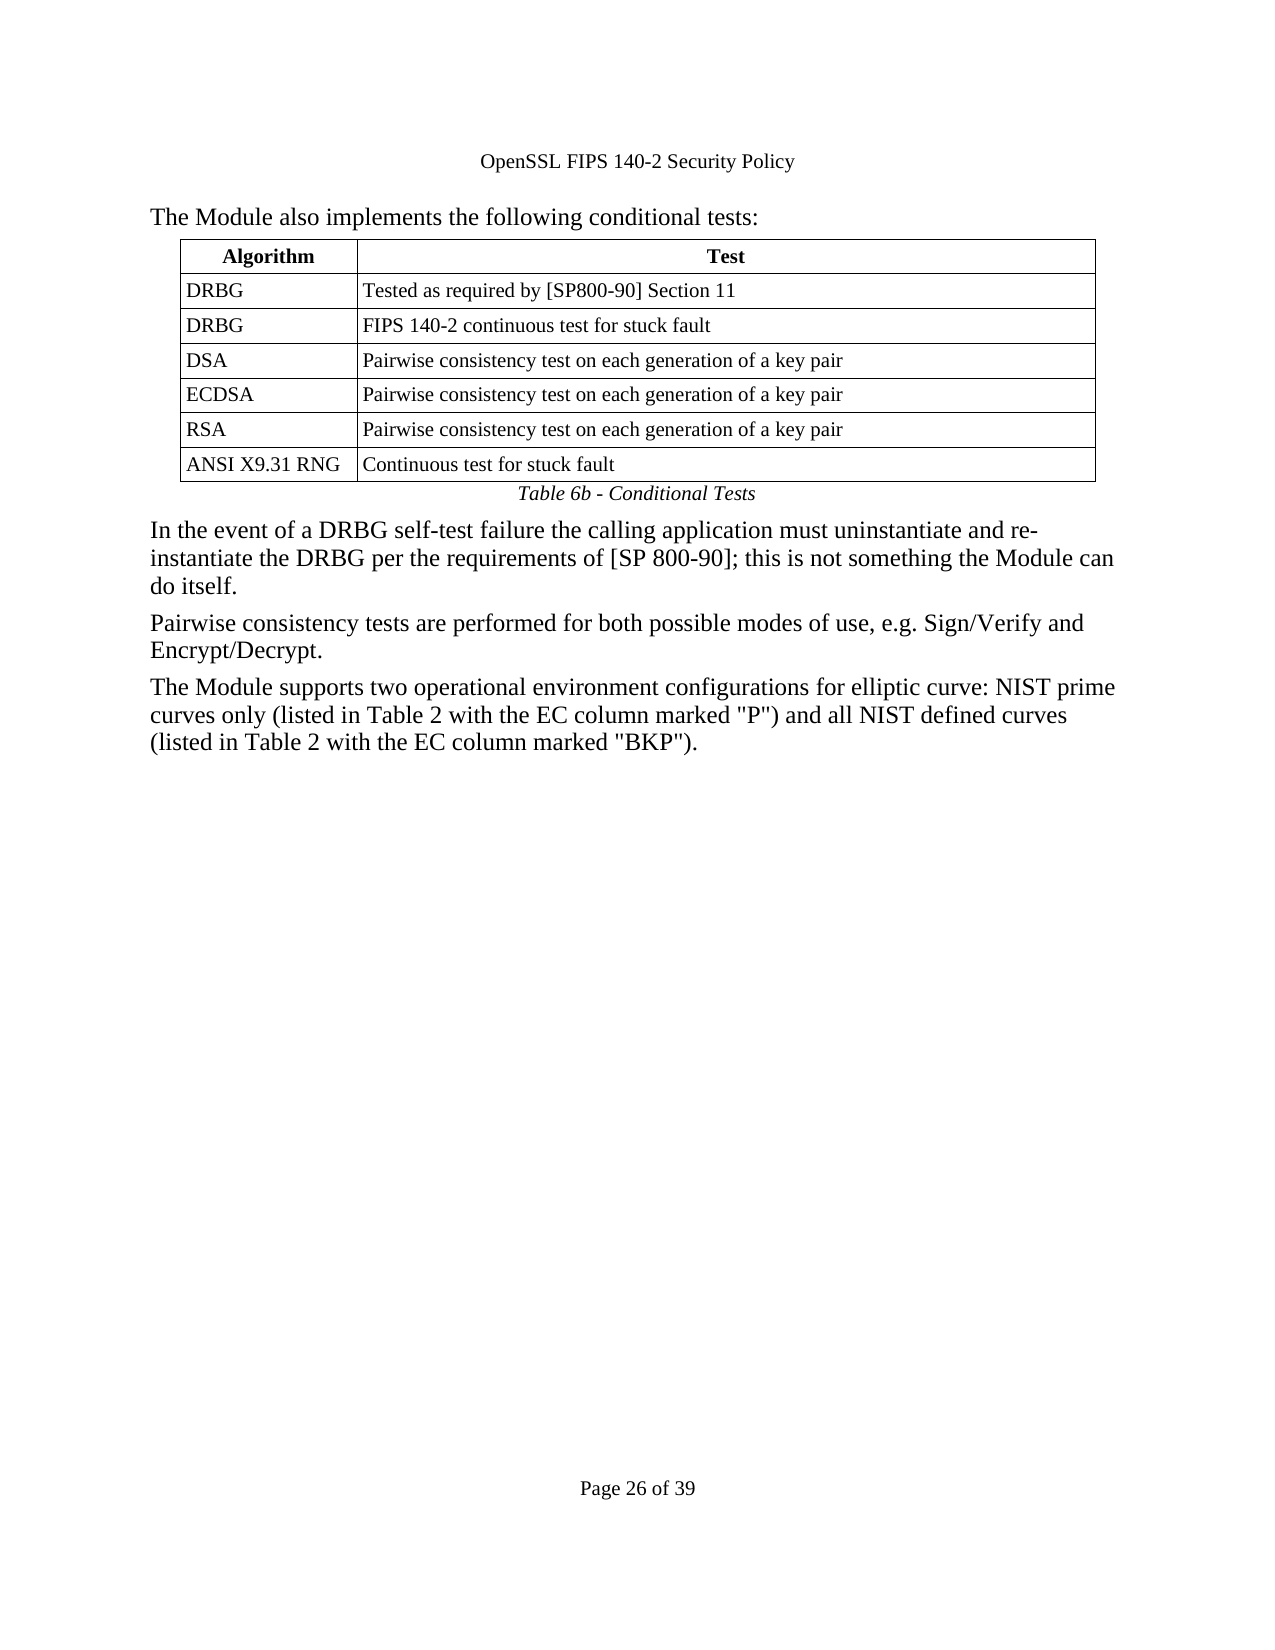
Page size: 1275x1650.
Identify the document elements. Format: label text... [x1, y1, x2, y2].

table_cell FIPS 140-2 continuous test for stuck fault [358, 309, 1095, 343]
table_cell ANSI X9.31 RNG [181, 448, 357, 481]
table_cell Continuous test for stuck fault [358, 448, 1095, 481]
table_cell Pairwise consistency test on each generation of a key pair [358, 344, 1095, 377]
table_cell RSA [181, 413, 357, 447]
table_cell Pairwise consistency test on each generation of a key pair [358, 379, 1095, 412]
text The Module also implements the following conditional tests: [150, 203, 1125, 230]
text The Module supports two operational environment configurations for elliptic curve: NIST prime curves only (listed in Table 2 with the EC column marked "P") and all NIST defined curves (listed in Table 2 with the EC column marked "BKP"). [150, 673, 1125, 756]
text Table 6b - Conditional Tests [150, 482, 1125, 505]
table_header Test [358, 240, 1095, 273]
table_cell DRBG [181, 274, 357, 308]
text Pairwise consistency tests are performed for both possible modes of use, e.g. Sign/Verify and Encrypt/Decrypt. [150, 609, 1125, 664]
table_cell DRBG [181, 309, 357, 343]
table_cell ECDSA [181, 379, 357, 412]
text In the event of a DRBG self-test failure the calling application must uninstantiate and re-instantiate the DRBG per the requirements of [SP 800-90]; this is not something the Module can do itself. [150, 517, 1125, 600]
table_cell Tested as required by [SP800-90] Section 11 [358, 274, 1095, 308]
table_header Algorithm [181, 240, 357, 273]
table_cell Pairwise consistency test on each generation of a key pair [358, 413, 1095, 447]
table_cell DSA [181, 344, 357, 377]
